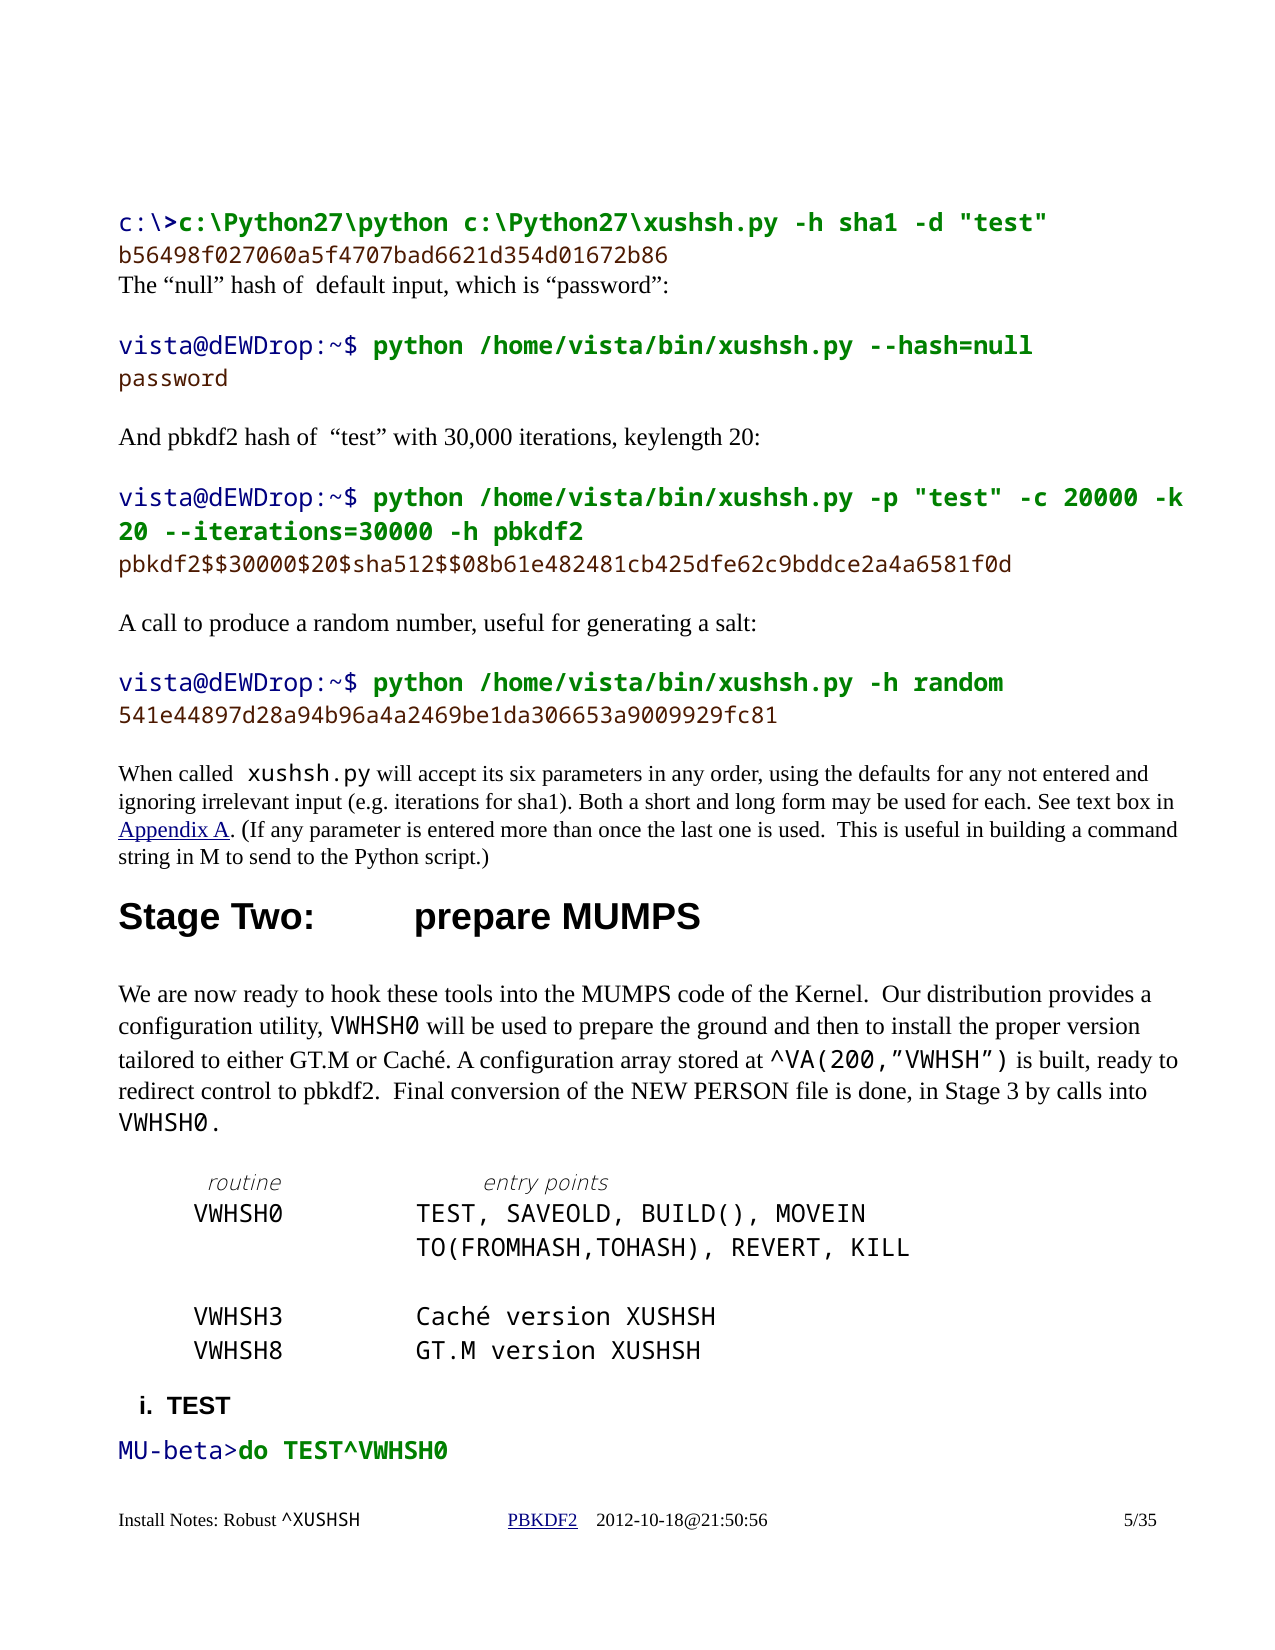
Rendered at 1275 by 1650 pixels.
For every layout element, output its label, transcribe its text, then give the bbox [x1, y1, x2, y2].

text VWHSH8 GT.M version XUSHSH [193, 1332, 1183, 1366]
text routine entry points [193, 1167, 1183, 1196]
text vista@dEWDrop:~$ python /home/vista/bin/xushsh.py -h random [118, 665, 1183, 699]
subtitle Stage Two: prepare MUMPS [118, 894, 1183, 938]
text VWHSH3 Caché version XUSHSH [193, 1298, 1183, 1332]
text password [118, 362, 1183, 393]
text 541e44897d28a94b96a4a2469be1da306653a9009929fc81 [118, 699, 1183, 730]
text When called xushsh.py will accept its six parameters in any order, using the defaults for any not entered and ignoring irrelevant input (e.g. iterations for sha1). Both a short and long form may be used for each. See text box in Appendix A. (If any parameter is entered more than once the last one is used. This is useful in building a command string in M to send to the Python script.) [118, 757, 1183, 869]
text b56498f027060a5f4707bad6621d354d01672b86 [118, 239, 1183, 270]
text VWHSH0 TEST, SAVEOLD, BUILD(), MOVEIN [193, 1196, 1183, 1230]
text A call to produce a random number, useful for generating a salt: [118, 608, 1183, 636]
text We are now ready to hook these tools into the MUMPS code of the Kernel. Our distribution provides a configuration utility, VWHSH0 will be used to prepare the ground and then to install the proper version tailored to either GT.M or Caché. A configuration array stored at ^VA(200,”VWHSH”) is built, ready to redirect control to pbkdf2. Final conversion of the NEW PERSON file is done, in Stage 3 by calls into VWHSH0. [118, 979, 1183, 1138]
text The “null” hash of default input, which is “password”: [118, 270, 1183, 299]
subtitle i. TEST [118, 1391, 1183, 1420]
text pbkdf2$$30000$20$sha512$$08b61e482481cb425dfe62c9bddce2a4a6581f0d [118, 548, 1183, 579]
text MU-beta>do TEST^VWHSH0 [118, 1433, 1183, 1467]
text vista@dEWDrop:~$ python /home/vista/bin/xushsh.py -p "test" -c 20000 -k 20 --iterations=30000 -h pbkdf2 [118, 479, 1183, 548]
text c:\>c:\Python27\python c:\Python27\xushsh.py -h sha1 -d "test" [118, 205, 1183, 239]
text TO(FROMHASH,TOHASH), REVERT, KILL [193, 1230, 1183, 1264]
text vista@dEWDrop:~$ python /home/vista/bin/xushsh.py --hash=null [118, 328, 1183, 362]
text And pbkdf2 hash of “test” with 30,000 iterations, keylength 20: [118, 422, 1183, 451]
